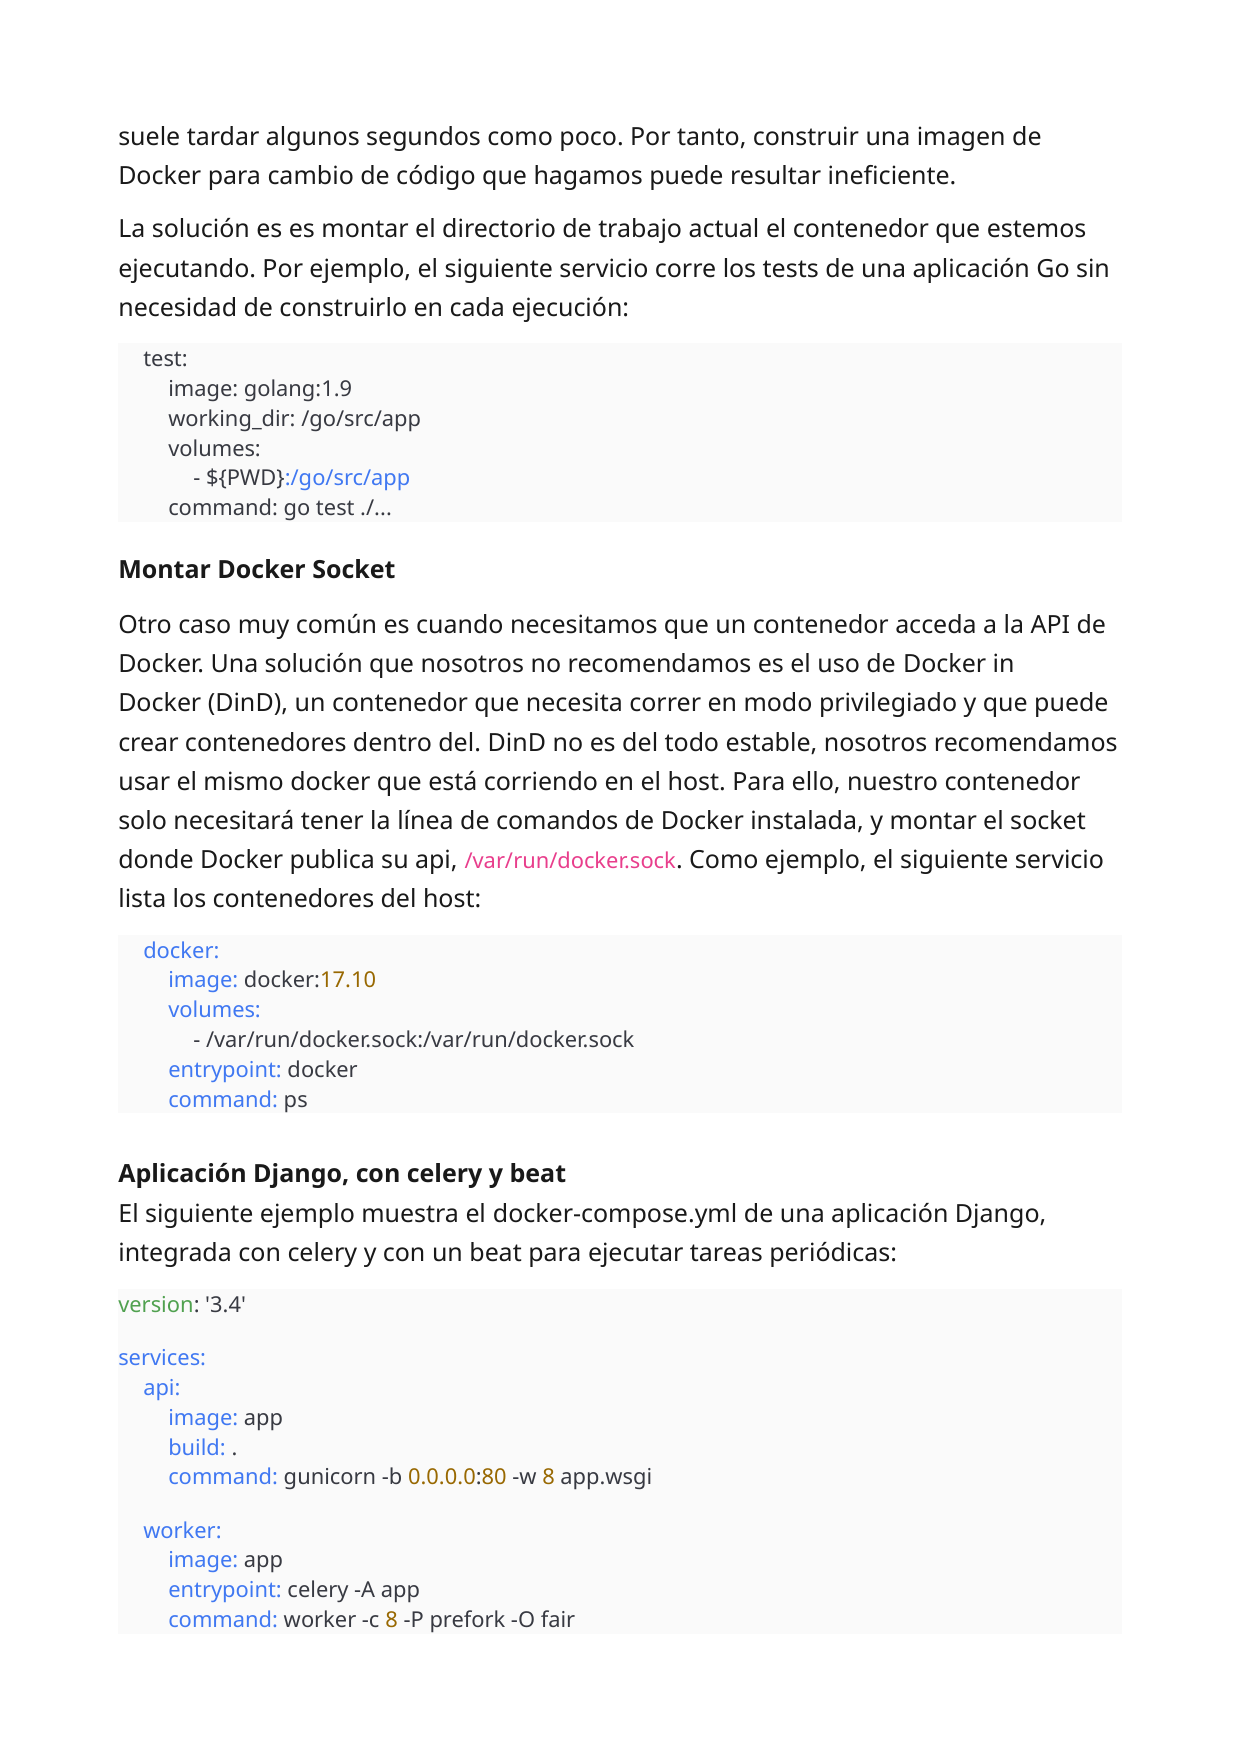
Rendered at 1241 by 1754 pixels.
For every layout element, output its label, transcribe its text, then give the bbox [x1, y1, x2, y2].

text El siguiente ejemplo muestra el docker-compose.yml de una aplicación Django, integrada con celery y con un beat para ejecutar tareas periódicas: [118, 1196, 1122, 1269]
text entrypoint: celery -A app [118, 1574, 1122, 1604]
text version: '3.4' [118, 1289, 1122, 1318]
text docker: [118, 935, 1122, 964]
text Otro caso muy común es cuando necesitamos que un contenedor acceda a la API de Docker. Una solución que nosotros no recomendamos es el uso de Docker in Docker (DinD), un contenedor que necesita correr en modo privilegiado y que puede crear contenedores dentro del. DinD no es del todo estable, nosotros recomendamos usar el mismo docker que está corriendo en el host. Para ello, nuestro contenedor solo necesitará tener la línea de comandos de Docker instalada, y montar el socket donde Docker publica su api, /var/run/docker.sock. Como ejemplo, el siguiente servicio lista los contenedores del host: [118, 607, 1122, 915]
text services: [118, 1342, 1122, 1372]
text image: app [118, 1544, 1122, 1574]
text volumes: [118, 432, 1122, 462]
text La solución es es montar el directorio de trabajo actual el contenedor que estemos ejecutando. Por ejemplo, el siguiente servicio corre los tests de una aplicación Go sin necesidad de construirlo en cada ejecución: [118, 211, 1122, 323]
text volumes: [118, 994, 1122, 1024]
text command: gunicorn -b 0.0.0.0:80 -w 8 app.wsgi [118, 1461, 1122, 1491]
text command: go test ./... [118, 492, 1122, 522]
text api: [118, 1372, 1122, 1402]
text image: golang:1.9 [118, 373, 1122, 403]
text worker: [118, 1515, 1122, 1544]
text image: app [118, 1402, 1122, 1431]
text command: worker -c 8 -P prefork -O fair [118, 1604, 1122, 1634]
text - /var/run/docker.sock:/var/run/docker.sock [118, 1024, 1122, 1054]
text test: [118, 343, 1122, 373]
text image: docker:17.10 [118, 964, 1122, 994]
text working_dir: /go/src/app [118, 403, 1122, 432]
subtitle Montar Docker Socket [118, 551, 1122, 585]
text suele tardar algunos segundos como poco. Por tanto, construir una imagen de Docker para cambio de código que hagamos puede resultar ineficiente. [118, 118, 1122, 191]
text build: . [118, 1431, 1122, 1461]
text entrypoint: docker [118, 1054, 1122, 1084]
text command: ps [118, 1084, 1122, 1113]
subtitle Aplicación Django, con celery y beat [118, 1155, 1122, 1189]
text - ${PWD}:/go/src/app [118, 462, 1122, 492]
